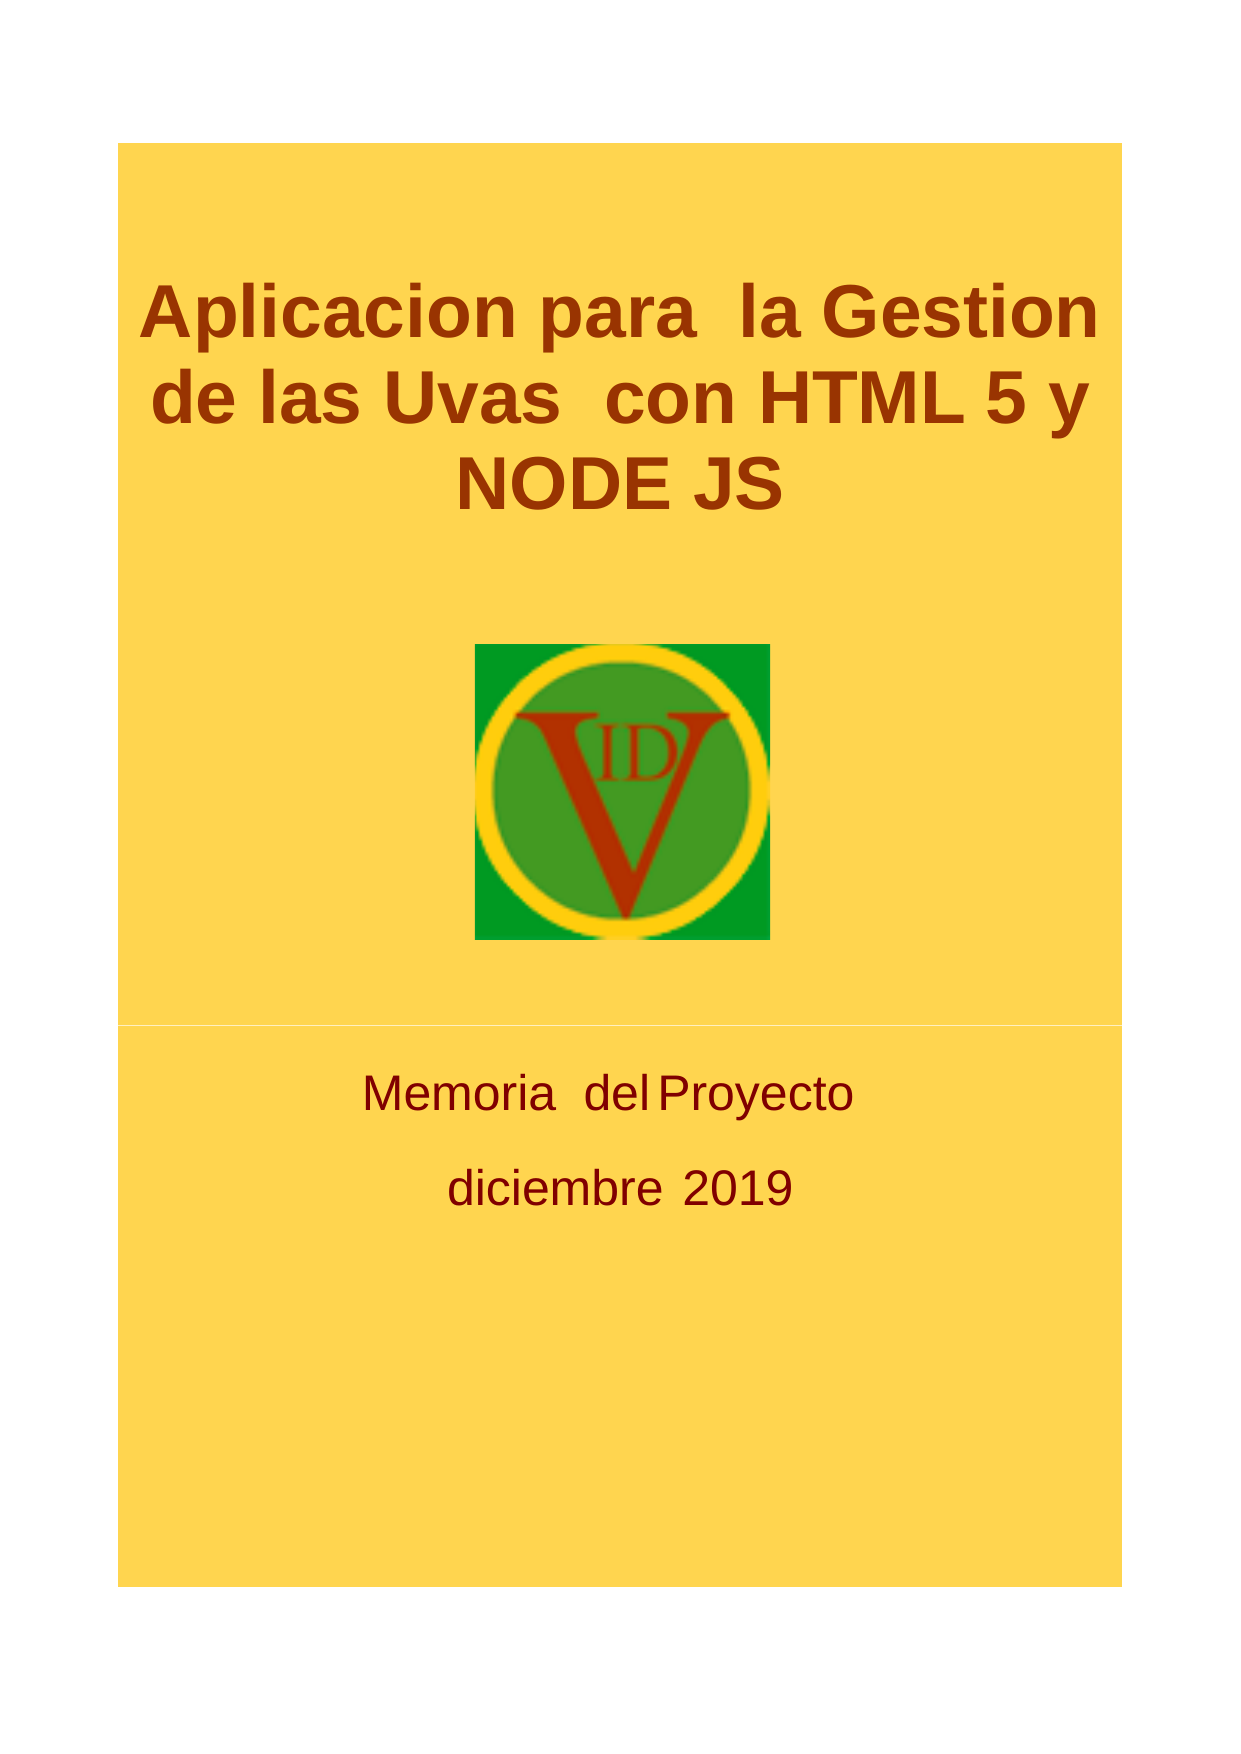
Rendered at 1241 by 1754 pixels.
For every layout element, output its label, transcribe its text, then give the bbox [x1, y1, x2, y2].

subtitle diciembre 2019 [118, 1158, 1122, 1216]
subtitle Aplicacion para la Gestion de las Uvas con HTML 5 y NODE JS [118, 267, 1122, 526]
subtitle Memoria del Proyecto [118, 1063, 1122, 1121]
picture [474, 644, 771, 940]
